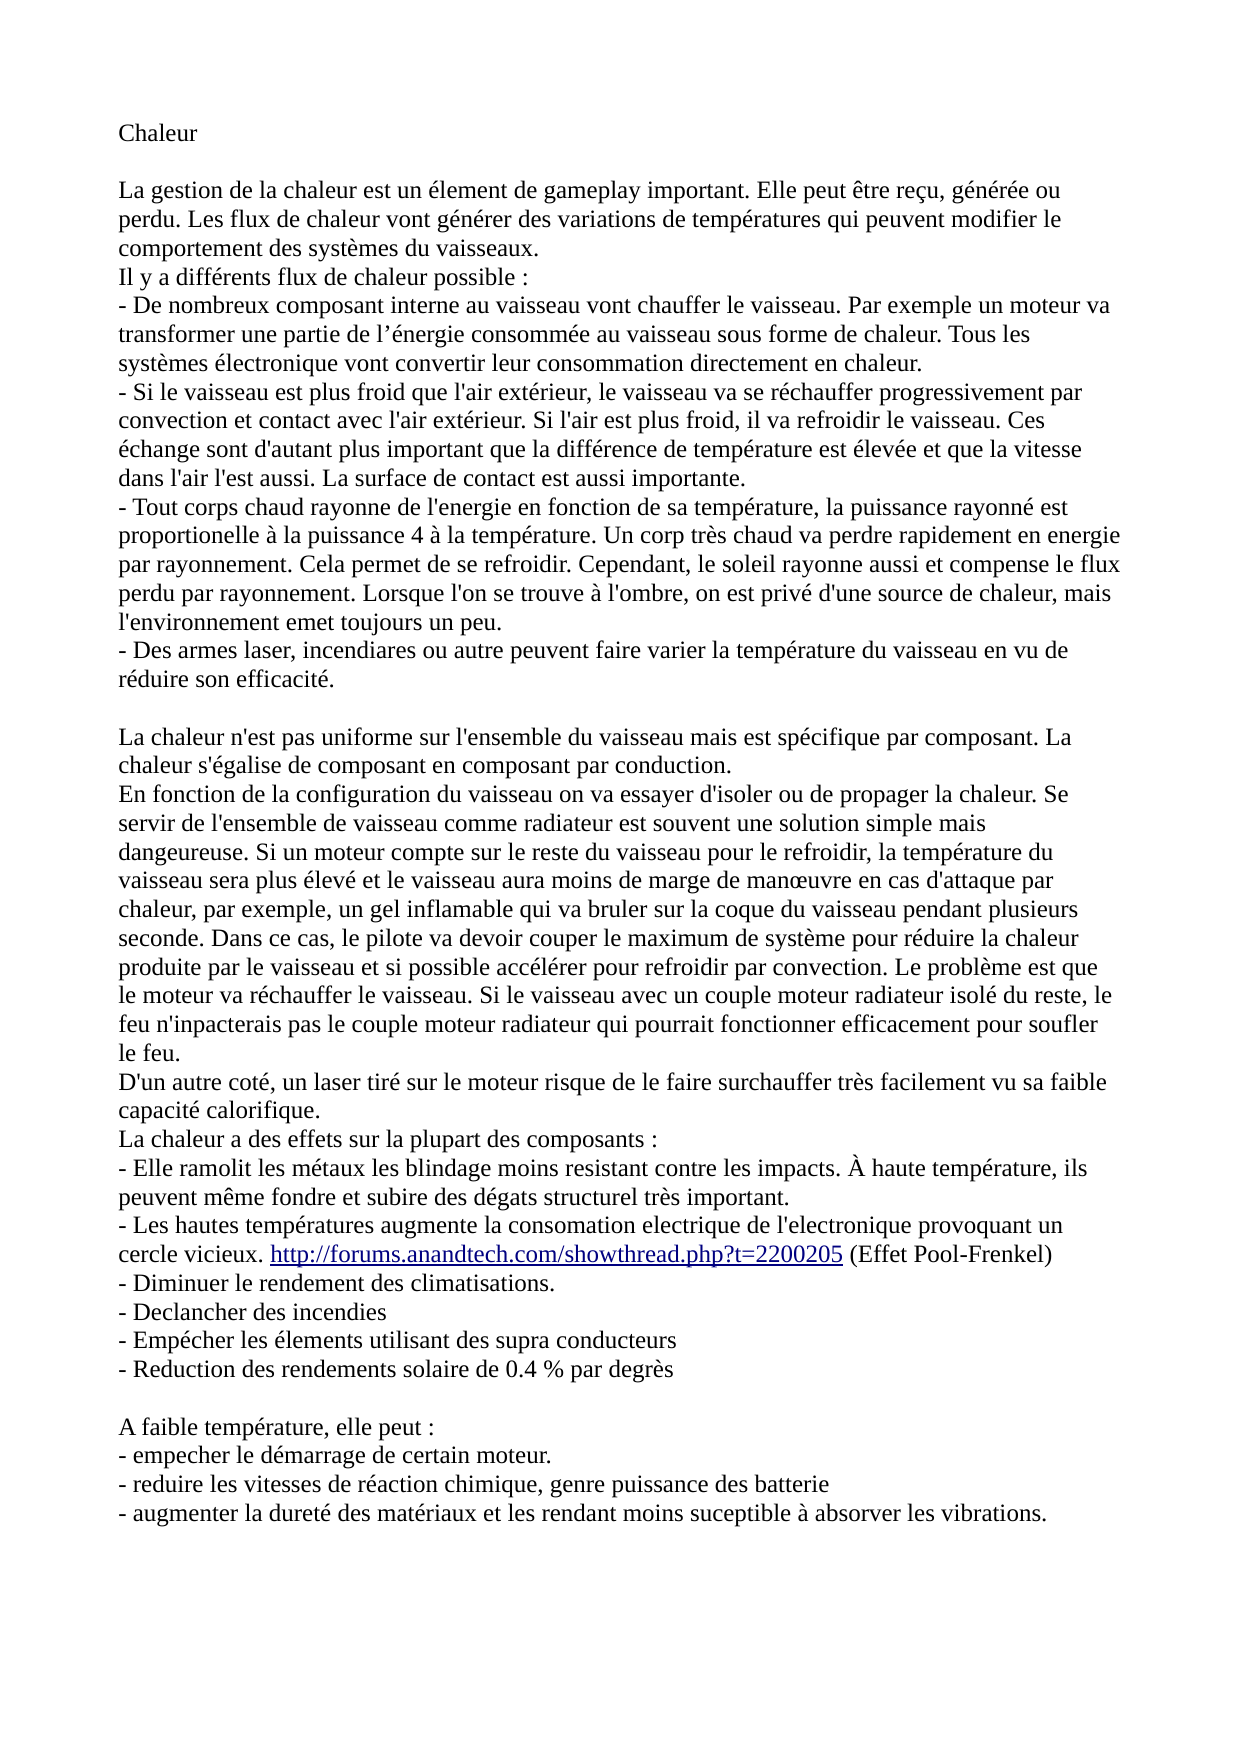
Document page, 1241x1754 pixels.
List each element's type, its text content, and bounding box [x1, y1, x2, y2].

text - Tout corps chaud rayonne de l'energie en fonction de sa température, la puissance rayonné est proportionelle à la puissance 4 à la température. Un corp très chaud va perdre rapidement en energie par rayonnement. Cela permet de se refroidir. Cependant, le soleil rayonne aussi et compense le flux perdu par rayonnement. Lorsque l'on se trouve à l'ombre, on est privé d'une source de chaleur, mais l'environnement emet toujours un peu. [118, 492, 1122, 636]
text Chaleur [118, 118, 1122, 147]
text - augmenter la dureté des matériaux et les rendant moins suceptible à absorver les vibrations. [118, 1498, 1122, 1527]
text - Diminuer le rendement des climatisations. [118, 1268, 1122, 1297]
text La chaleur a des effets sur la plupart des composants : [118, 1124, 1122, 1153]
text - Reduction des rendements solaire de 0.4 % par degrès [118, 1354, 1122, 1383]
text La gestion de la chaleur est un élement de gameplay important. Elle peut être reçu, générée ou perdu. Les flux de chaleur vont générer des variations de températures qui peuvent modifier le comportement des systèmes du vaisseaux. [118, 176, 1122, 262]
text - Si le vaisseau est plus froid que l'air extérieur, le vaisseau va se réchauffer progressivement par convection et contact avec l'air extérieur. Si l'air est plus froid, il va refroidir le vaisseau. Ces échange sont d'autant plus important que la différence de température est élevée et que la vitesse dans l'air l'est aussi. La surface de contact est aussi importante. [118, 377, 1122, 492]
text - Empécher les élements utilisant des supra conducteurs [118, 1326, 1122, 1354]
text A faible température, elle peut : [118, 1412, 1122, 1441]
text En fonction de la configuration du vaisseau on va essayer d'isoler ou de propager la chaleur. Se servir de l'ensemble de vaisseau comme radiateur est souvent une solution simple mais dangeureuse. Si un moteur compte sur le reste du vaisseau pour le refroidir, la température du vaisseau sera plus élevé et le vaisseau aura moins de marge de manœuvre en cas d'attaque par chaleur, par exemple, un gel inflamable qui va bruler sur la coque du vaisseau pendant plusieurs seconde. Dans ce cas, le pilote va devoir couper le maximum de système pour réduire la chaleur produite par le vaisseau et si possible accélérer pour refroidir par convection. Le problème est que le moteur va réchauffer le vaisseau. Si le vaisseau avec un couple moteur radiateur isolé du reste, le feu n'inpacterais pas le couple moteur radiateur qui pourrait fonctionner efficacement pour soufler le feu. [118, 779, 1122, 1067]
text La chaleur n'est pas uniforme sur l'ensemble du vaisseau mais est spécifique par composant. La chaleur s'égalise de composant en composant par conduction. [118, 722, 1122, 779]
text - Les hautes températures augmente la consomation electrique de l'electronique provoquant un cercle vicieux. http://forums.anandtech.com/showthread.php?t=2200205 (Effet Pool-Frenkel) [118, 1211, 1122, 1268]
text - Elle ramolit les métaux les blindage moins resistant contre les impacts. À haute température, ils peuvent même fondre et subire des dégats structurel très important. [118, 1153, 1122, 1211]
text D'un autre coté, un laser tiré sur le moteur risque de le faire surchauffer très facilement vu sa faible capacité calorifique. [118, 1067, 1122, 1124]
text Il y a différents flux de chaleur possible : [118, 262, 1122, 291]
text - Declancher des incendies [118, 1297, 1122, 1326]
text - reduire les vitesses de réaction chimique, genre puissance des batterie [118, 1469, 1122, 1498]
text - empecher le démarrage de certain moteur. [118, 1441, 1122, 1469]
text - De nombreux composant interne au vaisseau vont chauffer le vaisseau. Par exemple un moteur va transformer une partie de l’énergie consommée au vaisseau sous forme de chaleur. Tous les systèmes électronique vont convertir leur consommation directement en chaleur. [118, 291, 1122, 377]
text - Des armes laser, incendiares ou autre peuvent faire varier la température du vaisseau en vu de réduire son efficacité. [118, 636, 1122, 693]
